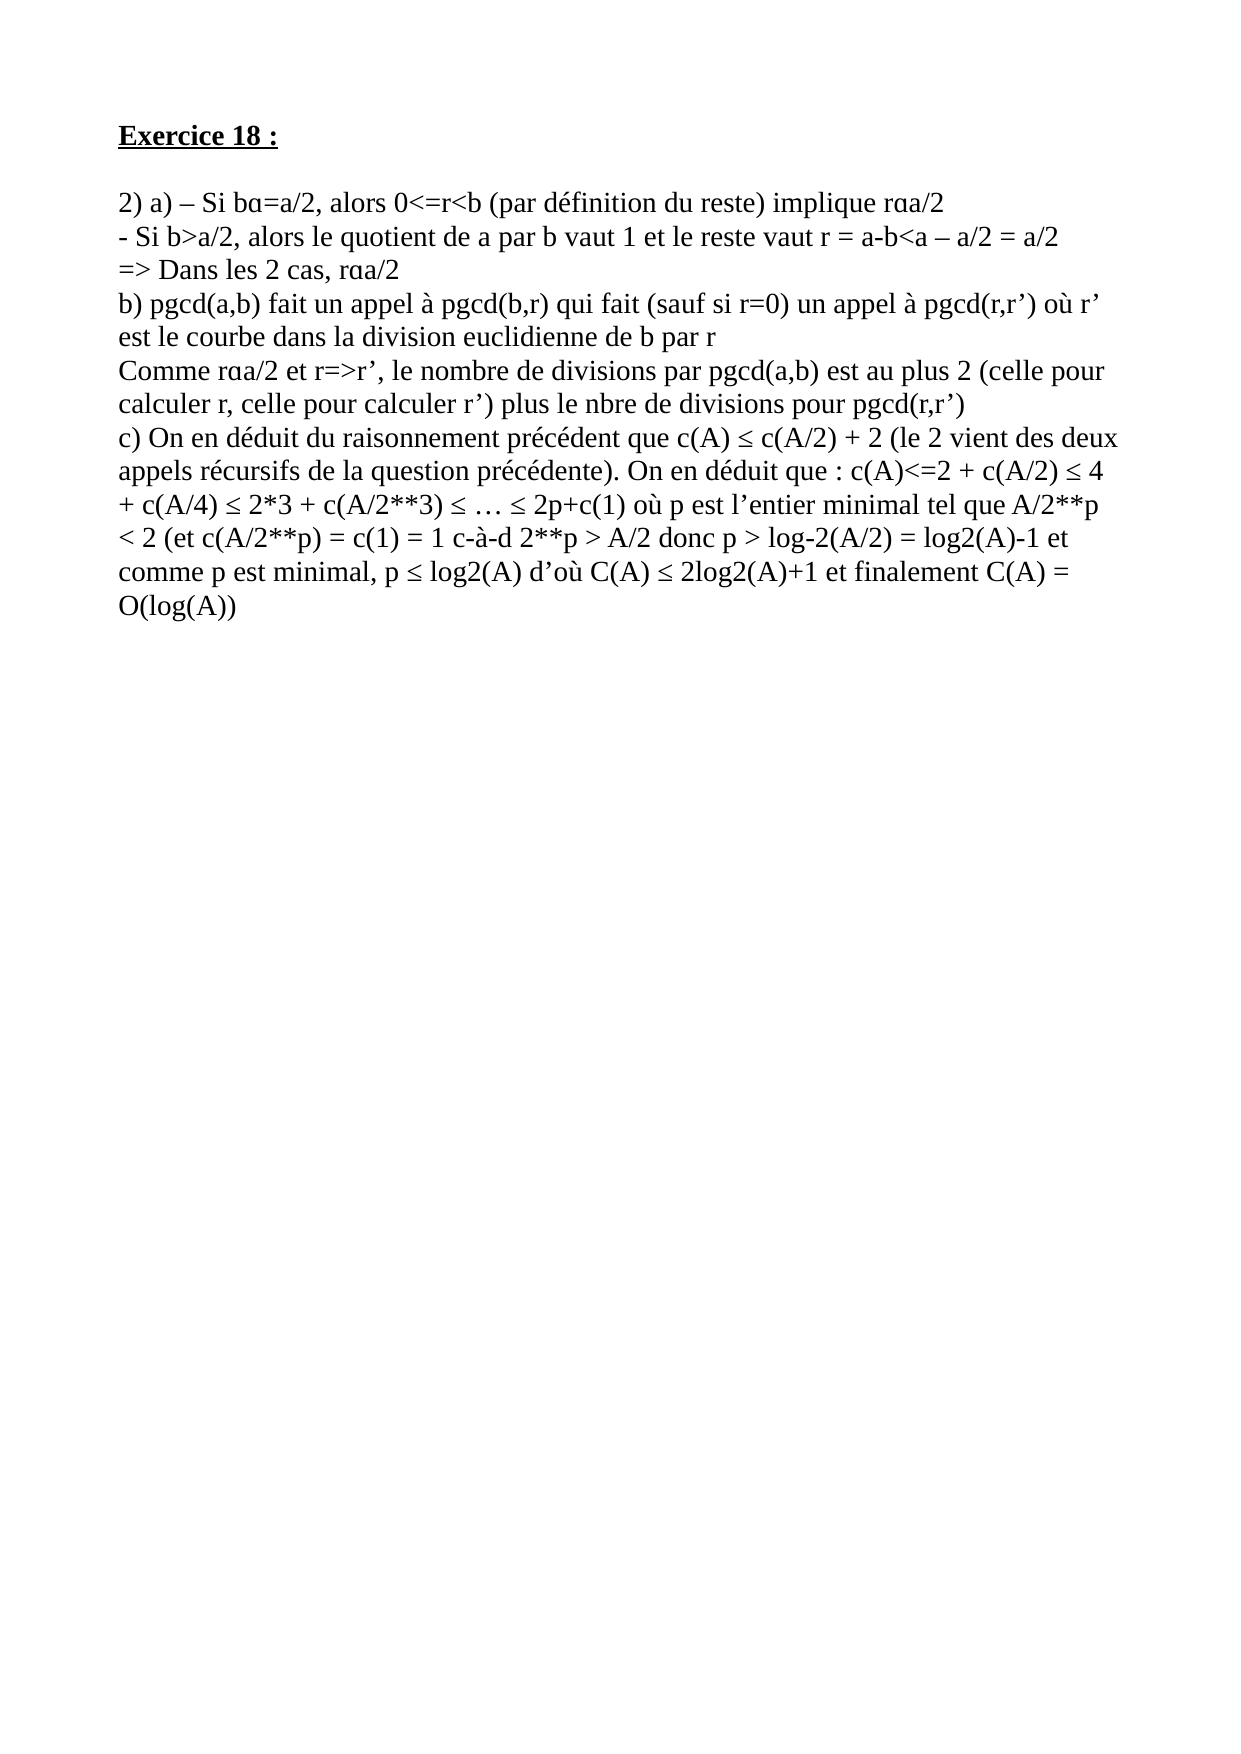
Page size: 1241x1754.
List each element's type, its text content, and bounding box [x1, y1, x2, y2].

text Exercice 18 : [118, 118, 1122, 152]
text c) On en déduit du raisonnement précédent que c(A) ≤ c(A/2) + 2 (le 2 vient des deux appels récursifs de la question précédente). On en déduit que : c(A)<=2 + c(A/2) ≤ 4 + c(A/4) ≤ 2*3 + c(A/2**3) ≤ … ≤ 2p+c(1) où p est l’entier minimal tel que A/2**p < 2 (et c(A/2**p) = c(1) = 1 c-à-d 2**p > A/2 donc p > log-2(A/2) = log2(A)-1 et comme p est minimal, p ≤ log2(A) d’où C(A) ≤ 2log2(A)+1 et finalement C(A) = O(log(A)) [118, 420, 1122, 621]
text - Si b>a/2, alors le quotient de a par b vaut 1 et le reste vaut r = a-b<a – a/2 = a/2 [118, 219, 1122, 252]
text b) pgcd(a,b) fait un appel à pgcd(b,r) qui fait (sauf si r=0) un appel à pgcd(r,r’) où r’ est le courbe dans la division euclidienne de b par r [118, 286, 1122, 353]
text 2) a) – Si bɑ=a/2, alors 0<=r<b (par définition du reste) implique rɑa/2 [118, 185, 1122, 219]
text => Dans les 2 cas, rɑa/2 [118, 252, 1122, 286]
text Comme rɑa/2 et r=>r’, le nombre de divisions par pgcd(a,b) est au plus 2 (celle pour calculer r, celle pour calculer r’) plus le nbre de divisions pour pgcd(r,r’) [118, 353, 1122, 420]
